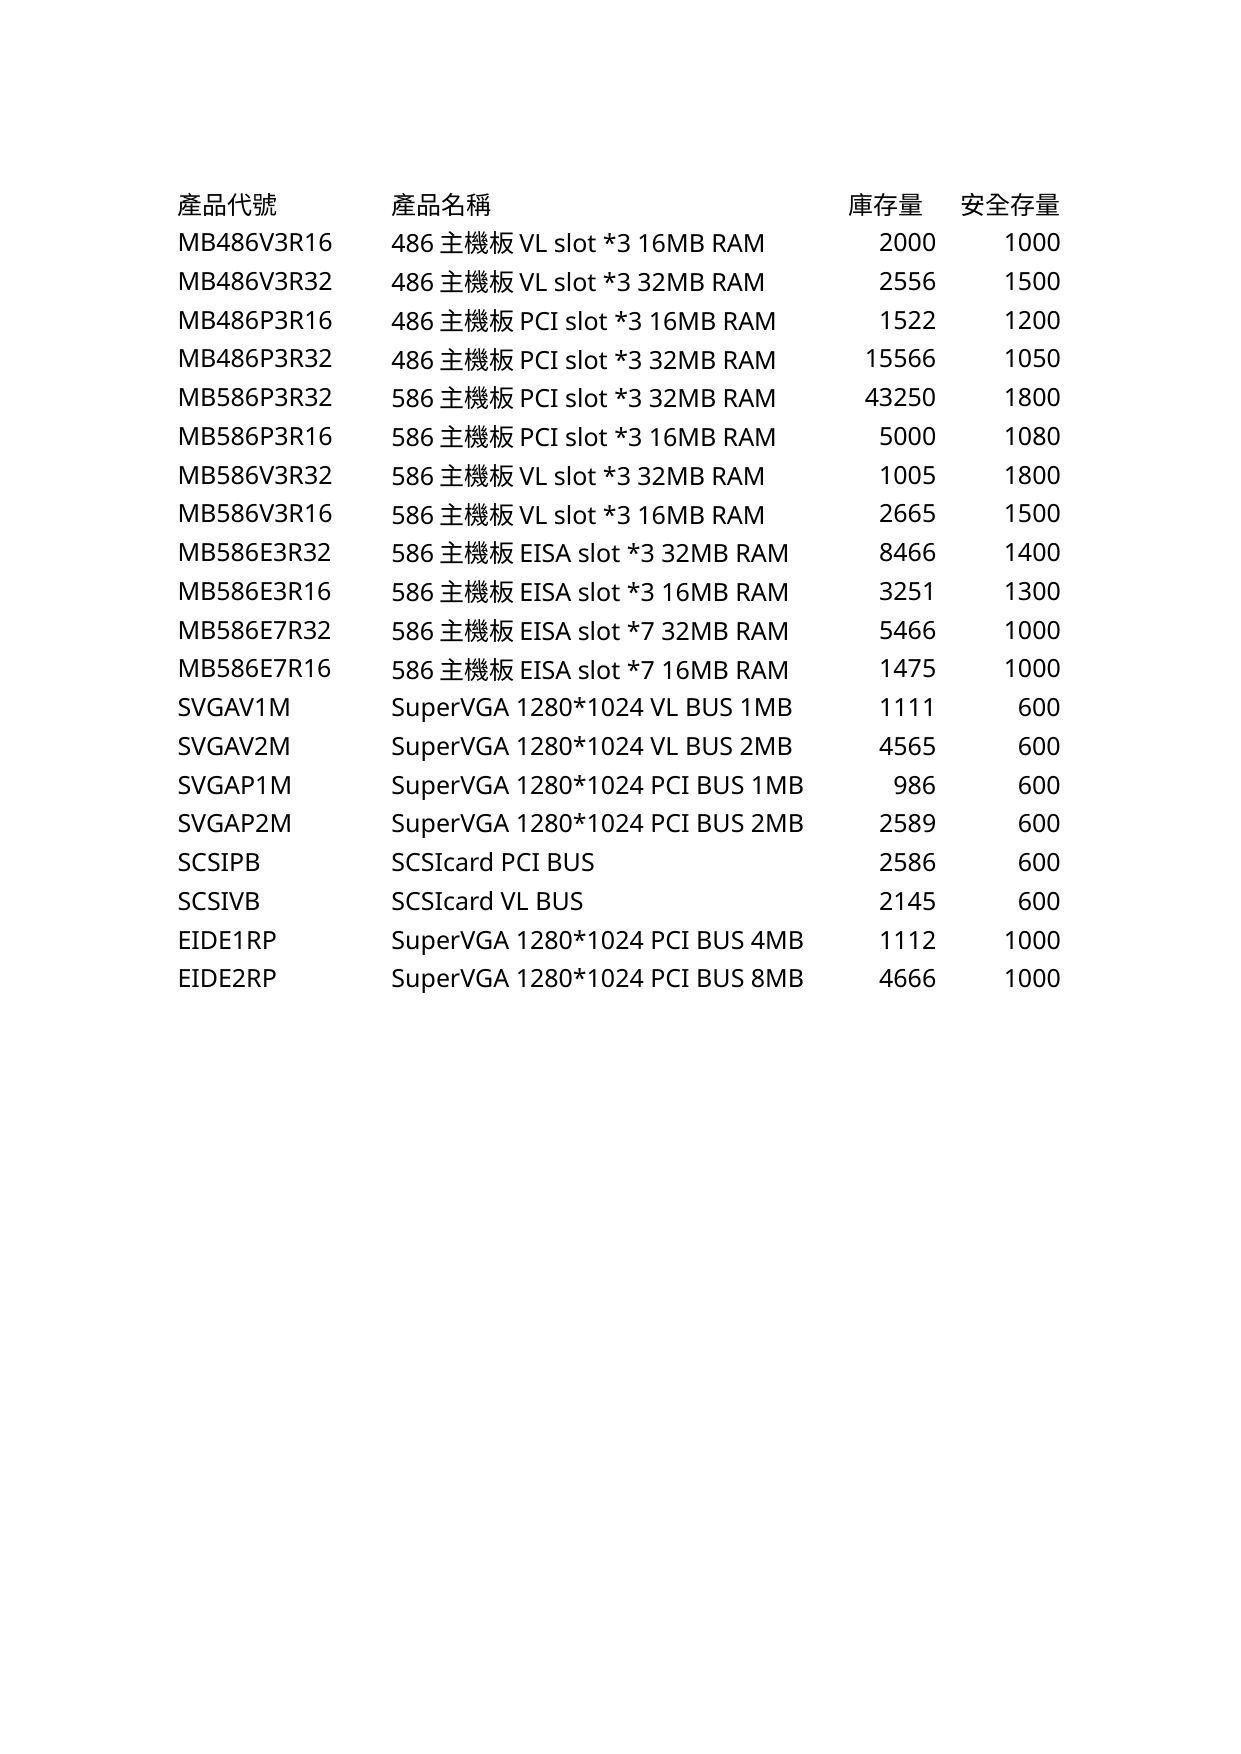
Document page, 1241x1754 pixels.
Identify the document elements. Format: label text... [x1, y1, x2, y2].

table_cell MB586P3R16 [176, 416, 390, 454]
table_cell 2145 [813, 881, 937, 919]
table_cell 43250 [813, 377, 937, 416]
table_cell 1300 [937, 571, 1062, 609]
table_cell SuperVGA 1280*1024 PCI BUS 4MB [390, 920, 813, 958]
table_cell 600 [937, 765, 1062, 803]
table_cell SVGAP1M [176, 765, 390, 803]
table_header 安全存量 [937, 183, 1062, 222]
table_cell MB586V3R16 [176, 493, 390, 532]
table_cell 2556 [813, 261, 937, 299]
table_cell 2589 [813, 803, 937, 842]
table_cell EIDE2RP [176, 958, 390, 997]
table_cell 1475 [813, 648, 937, 687]
table_cell 486主機板PCI slot *3 32MB RAM [390, 338, 813, 377]
table_cell 1000 [937, 648, 1062, 687]
table_cell SCSIcard PCI BUS [390, 842, 813, 881]
table_cell MB486P3R16 [176, 300, 390, 338]
table_cell 586主機板VL slot *3 16MB RAM [390, 493, 813, 532]
table_cell 1500 [937, 261, 1062, 299]
table_cell MB586E7R16 [176, 648, 390, 687]
table_cell 1000 [937, 610, 1062, 648]
table_cell 1000 [937, 222, 1062, 261]
table_cell SuperVGA 1280*1024 PCI BUS 2MB [390, 803, 813, 842]
table_cell 8466 [813, 532, 937, 571]
table_cell 1800 [937, 377, 1062, 416]
table_cell 1000 [937, 920, 1062, 958]
table_cell MB586E7R32 [176, 610, 390, 648]
table_cell 3251 [813, 571, 937, 609]
table_header 庫存量 [813, 183, 937, 222]
table_cell SVGAP2M [176, 803, 390, 842]
table_cell SCSIcard VL BUS [390, 881, 813, 919]
table_cell MB586E3R32 [176, 532, 390, 571]
table_header 產品名稱 [390, 183, 813, 222]
table_cell MB486V3R16 [176, 222, 390, 261]
table_cell 486主機板PCI slot *3 16MB RAM [390, 300, 813, 338]
table_cell 1800 [937, 455, 1062, 493]
table_cell SCSIPB [176, 842, 390, 881]
table_cell 1080 [937, 416, 1062, 454]
table_cell 600 [937, 803, 1062, 842]
table_cell 586主機板VL slot *3 32MB RAM [390, 455, 813, 493]
table_cell 586主機板PCI slot *3 32MB RAM [390, 377, 813, 416]
table_cell 5000 [813, 416, 937, 454]
table_cell 586主機板EISA slot *7 16MB RAM [390, 648, 813, 687]
table_cell 586主機板EISA slot *3 32MB RAM [390, 532, 813, 571]
table_cell 2000 [813, 222, 937, 261]
table_cell 1050 [937, 338, 1062, 377]
table_cell MB486V3R32 [176, 261, 390, 299]
table_cell SVGAV1M [176, 687, 390, 726]
table_cell 4565 [813, 726, 937, 764]
table_cell 586主機板PCI slot *3 16MB RAM [390, 416, 813, 454]
table_cell SCSIVB [176, 881, 390, 919]
table_cell 1500 [937, 493, 1062, 532]
table_cell 1400 [937, 532, 1062, 571]
table_cell 600 [937, 726, 1062, 764]
table_cell MB586P3R32 [176, 377, 390, 416]
table_cell SVGAV2M [176, 726, 390, 764]
table_cell 15566 [813, 338, 937, 377]
table_cell 600 [937, 842, 1062, 881]
table_cell MB486P3R32 [176, 338, 390, 377]
table_cell 2665 [813, 493, 937, 532]
table_cell 1000 [937, 958, 1062, 997]
table_cell 2586 [813, 842, 937, 881]
table_cell 486主機板VL slot *3 32MB RAM [390, 261, 813, 299]
table_cell EIDE1RP [176, 920, 390, 958]
table_cell 1200 [937, 300, 1062, 338]
table_cell SuperVGA 1280*1024 VL BUS 1MB [390, 687, 813, 726]
table_cell 4666 [813, 958, 937, 997]
table_cell 600 [937, 881, 1062, 919]
table_cell 986 [813, 765, 937, 803]
table_cell 1112 [813, 920, 937, 958]
table_cell 586主機板EISA slot *7 32MB RAM [390, 610, 813, 648]
table_cell 486主機板VL slot *3 16MB RAM [390, 222, 813, 261]
table_cell 1111 [813, 687, 937, 726]
table_cell 586主機板EISA slot *3 16MB RAM [390, 571, 813, 609]
table_cell 600 [937, 687, 1062, 726]
table_cell SuperVGA 1280*1024 PCI BUS 1MB [390, 765, 813, 803]
table_cell MB586V3R32 [176, 455, 390, 493]
table_cell MB586E3R16 [176, 571, 390, 609]
table_cell 1522 [813, 300, 937, 338]
table_cell SuperVGA 1280*1024 PCI BUS 8MB [390, 958, 813, 997]
table_cell SuperVGA 1280*1024 VL BUS 2MB [390, 726, 813, 764]
table_cell 5466 [813, 610, 937, 648]
table_cell 1005 [813, 455, 937, 493]
table_header 產品代號 [176, 183, 390, 222]
